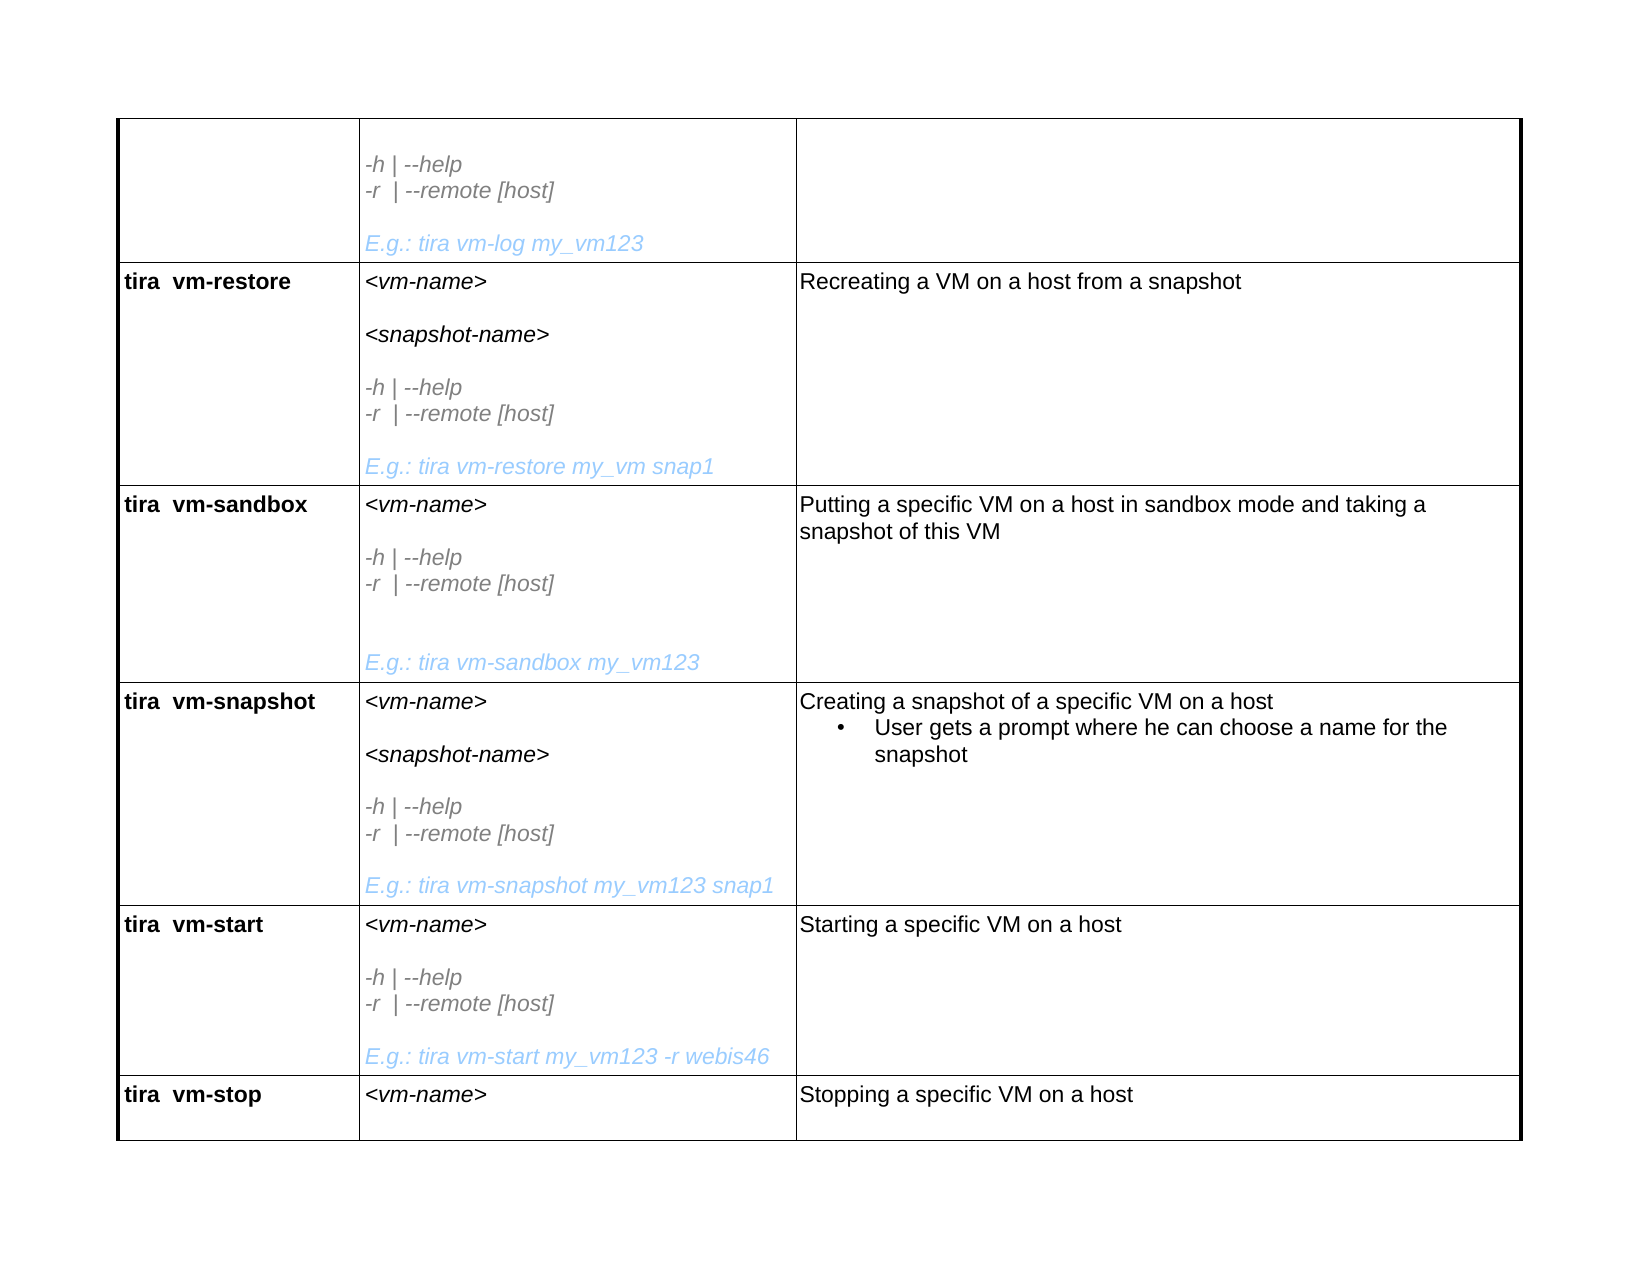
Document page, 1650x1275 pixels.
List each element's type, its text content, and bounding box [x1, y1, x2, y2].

table_cell <vm-name> -h | --help -r | --remote [host] E.g.: tira vm-start my_vm123 -r webis46 [360, 906, 796, 1075]
table_cell tira vm-snapshot [120, 683, 359, 905]
table_cell Recreating a VM on a host from a snapshot [797, 263, 1519, 485]
table_cell <vm-name> <snapshot-name> -h | --help -r | --remote [host] E.g.: tira vm-restore my_vm snap1 [360, 263, 796, 485]
table_cell <vm-name> <snapshot-name> -h | --help -r | --remote [host] E.g.: tira vm-snapshot my_vm123 snap1 [360, 683, 796, 905]
table_cell tira vm-stop [120, 1076, 359, 1140]
table_cell -h | --help -r | --remote [host] E.g.: tira vm-log my_vm123 [360, 119, 796, 262]
table_cell Creating a snapshot of a specific VM on a host User gets a prompt where he can choose a name for the snapshot [797, 683, 1519, 905]
table_cell Starting a specific VM on a host [797, 906, 1519, 1075]
table_cell Putting a specific VM on a host in sandbox mode and taking a snapshot of this VM [797, 486, 1519, 682]
table_cell Stopping a specific VM on a host [797, 1076, 1519, 1140]
table_cell [797, 119, 1519, 262]
table_cell <vm-name> [360, 1076, 796, 1140]
table_cell tira vm-sandbox [120, 486, 359, 682]
table_cell [120, 119, 359, 262]
table_cell tira vm-restore [120, 263, 359, 485]
table_cell <vm-name> -h | --help -r | --remote [host] E.g.: tira vm-sandbox my_vm123 [360, 486, 796, 682]
table_cell tira vm-start [120, 906, 359, 1075]
